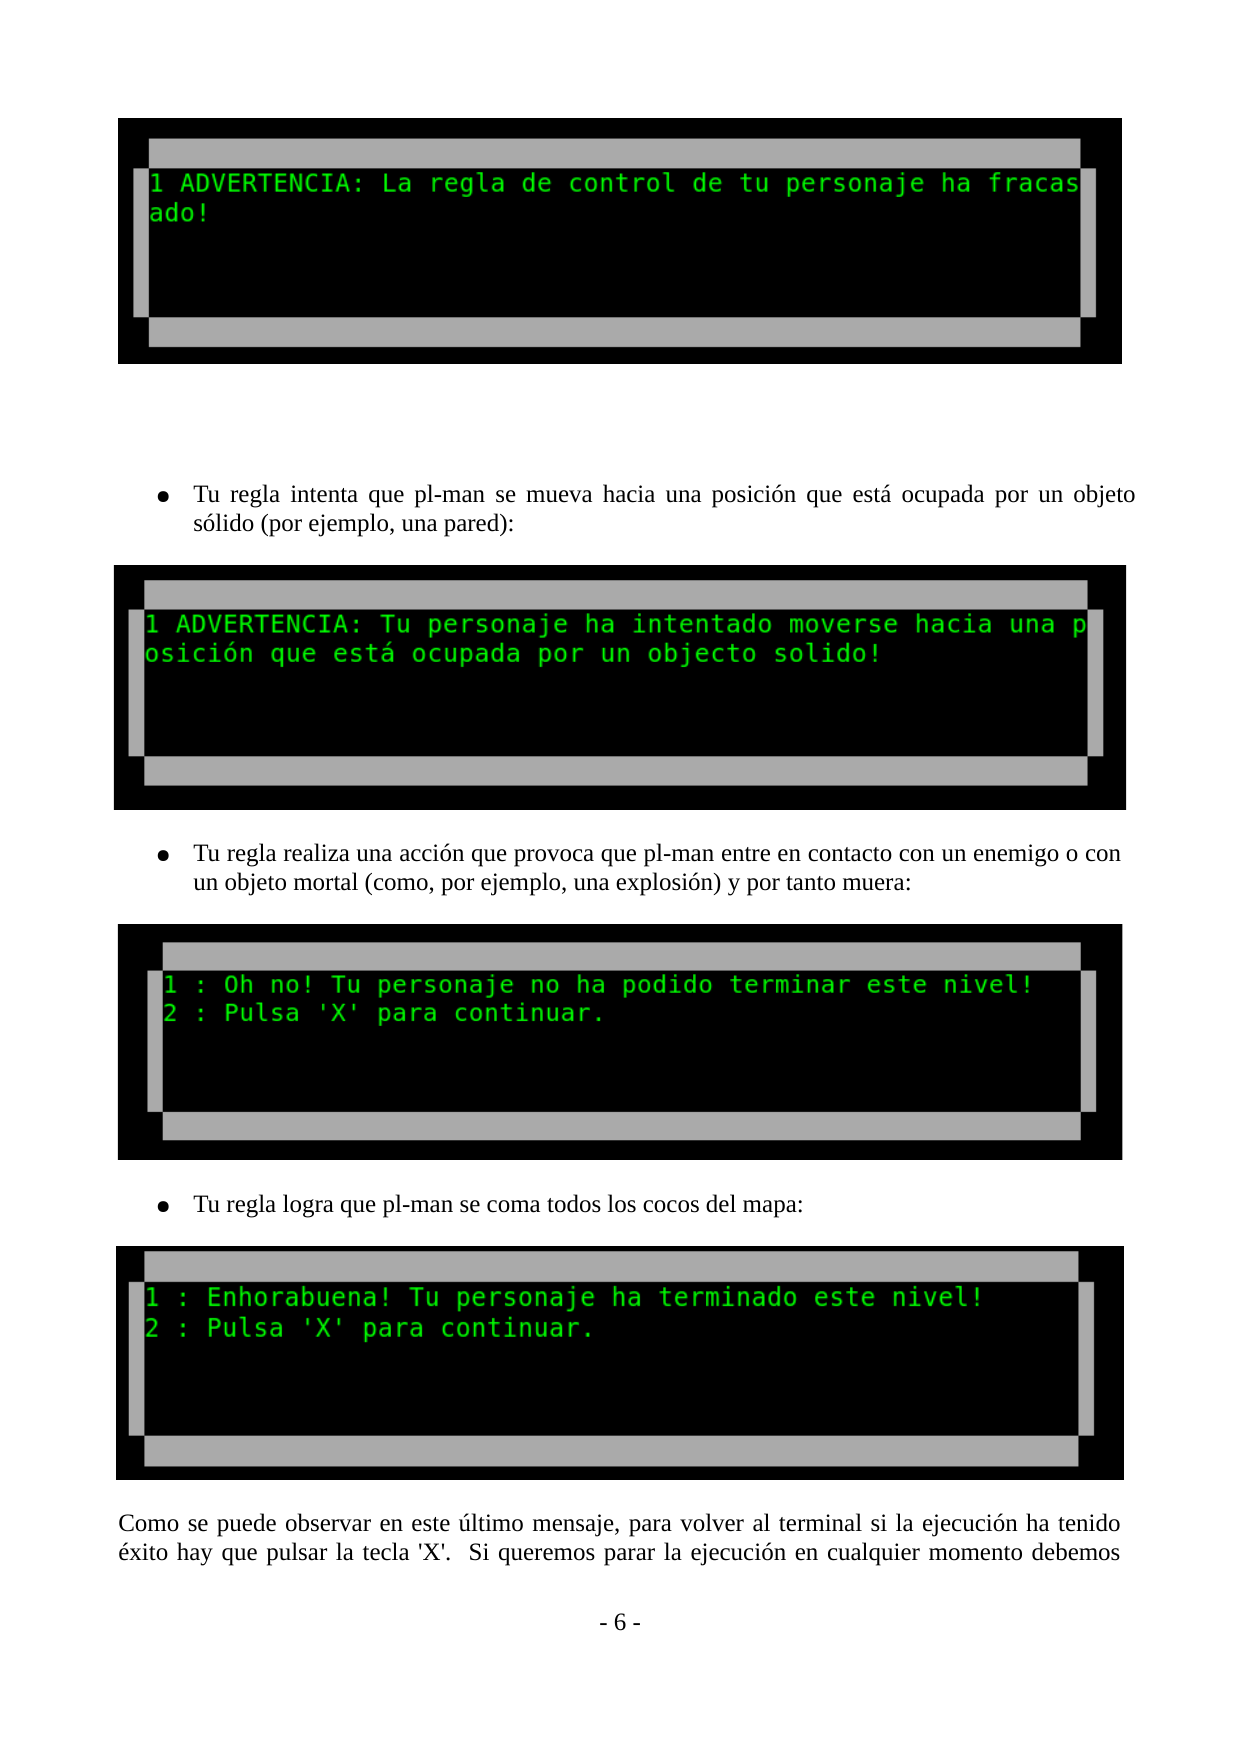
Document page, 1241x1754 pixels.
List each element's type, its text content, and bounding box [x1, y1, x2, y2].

list Tu regla logra que pl-man se coma todos los cocos del mapa: [156, 1189, 1122, 1217]
text Como se puede observar en este último mensaje, para volver al terminal si la ejecución ha tenido éxito hay que pulsar la tecla 'X'. Si queremos parar la ejecución en cualquier momento debemos [118, 1508, 1122, 1566]
picture [116, 1246, 1124, 1480]
list Tu regla intenta que pl-man se mueva hacia una posición que está ocupada por un objeto sólido (por ejemplo, una pared): [156, 479, 1138, 536]
list Tu regla realiza una acción que provoca que pl-man entre en contacto con un enemigo o con un objeto mortal (como, por ejemplo, una explosión) y por tanto muera: [156, 838, 1122, 895]
picture [118, 118, 1122, 364]
picture [117, 924, 1123, 1160]
picture [113, 565, 1127, 810]
